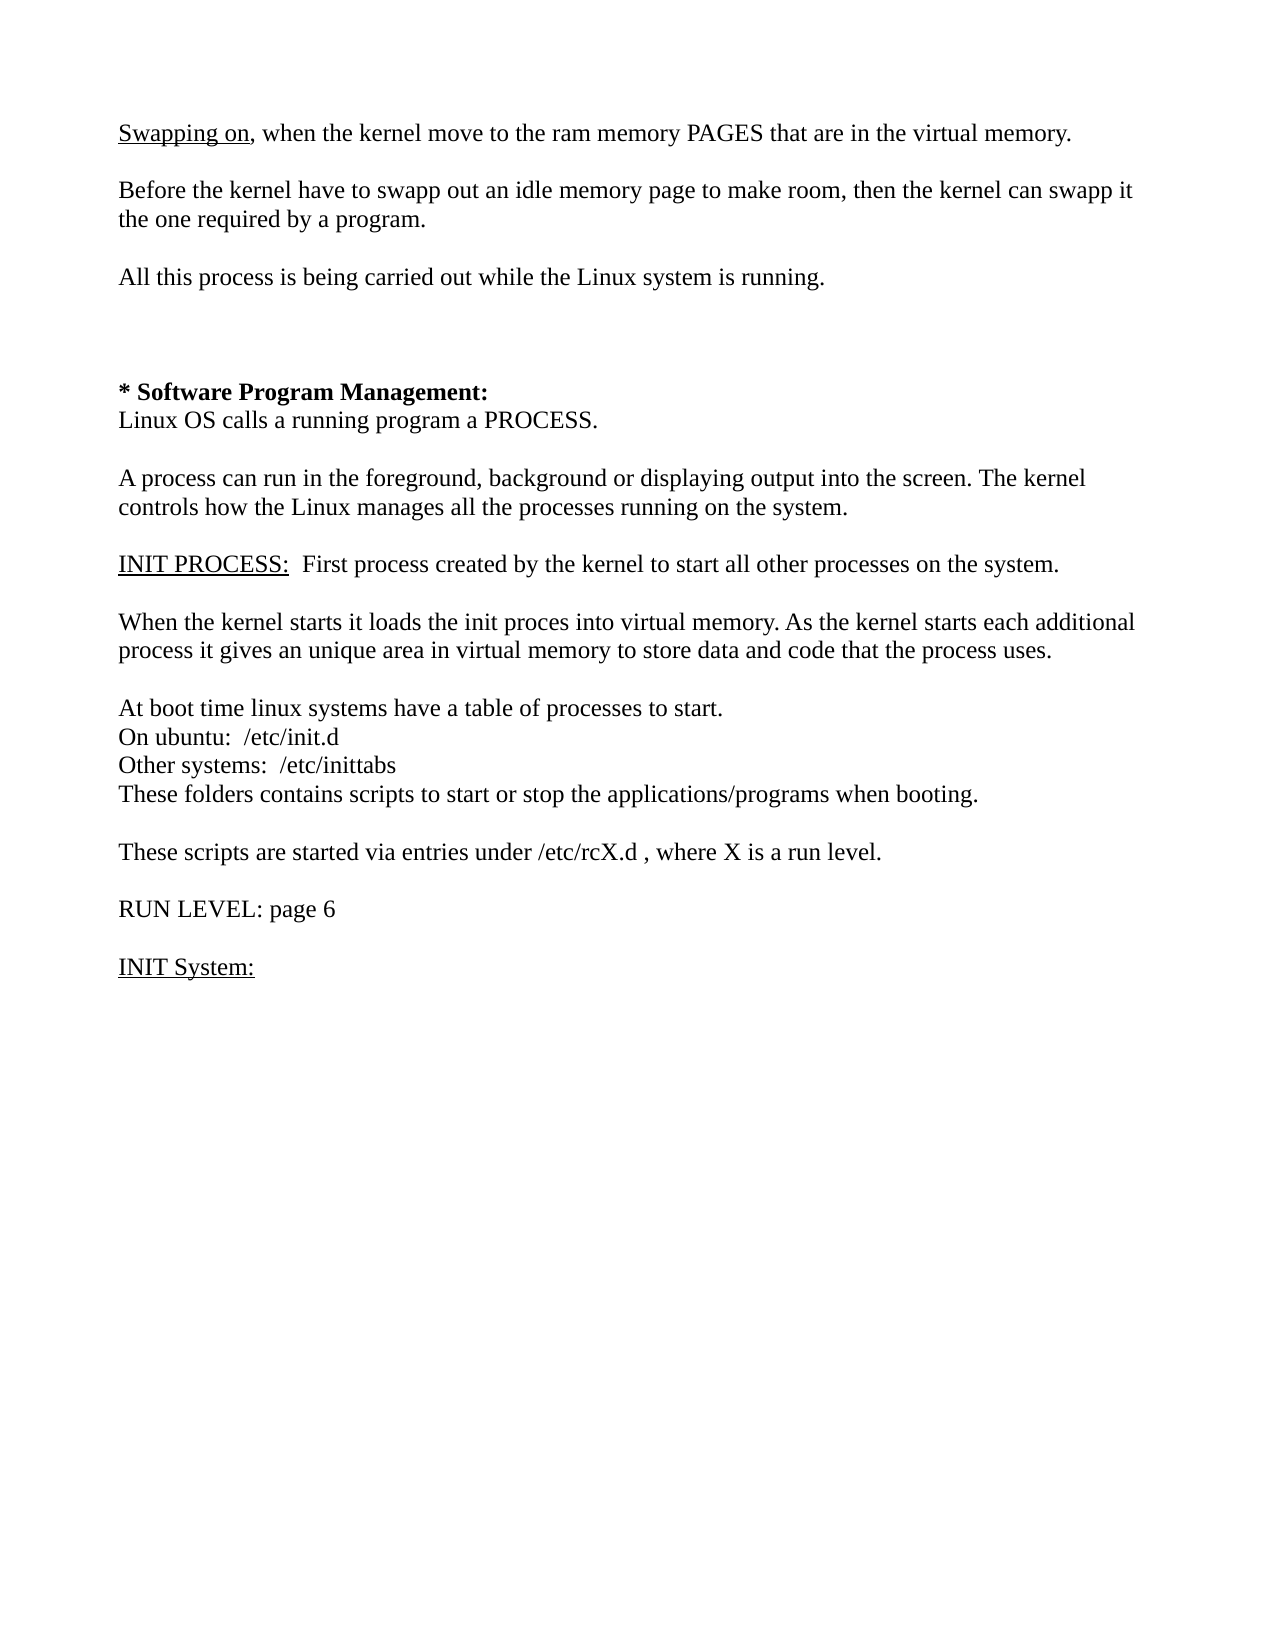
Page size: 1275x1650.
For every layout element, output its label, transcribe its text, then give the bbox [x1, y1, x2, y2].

text * Software Program Management: [118, 377, 1157, 406]
text Swapping on, when the kernel move to the ram memory PAGES that are in the virtual memory. [118, 118, 1157, 147]
text A process can run in the foreground, background or displaying output into the screen. The kernel controls how the Linux manages all the processes running on the system. [118, 463, 1157, 521]
text Other systems: /etc/inittabs [118, 751, 1157, 779]
text All this process is being carried out while the Linux system is running. [118, 262, 1157, 291]
text Before the kernel have to swapp out an idle memory page to make room, then the kernel can swapp it the one required by a program. [118, 176, 1157, 233]
text INIT System: [118, 952, 1157, 981]
text These scripts are started via entries under /etc/rcX.d , where X is a run level. [118, 837, 1157, 866]
text When the kernel starts it loads the init proces into virtual memory. As the kernel starts each additional process it gives an unique area in virtual memory to store data and code that the process uses. [118, 607, 1157, 664]
text On ubuntu: /etc/init.d [118, 722, 1157, 751]
text INIT PROCESS: First process created by the kernel to start all other processes on the system. [118, 549, 1157, 578]
text RUN LEVEL: page 6 [118, 894, 1157, 923]
text At boot time linux systems have a table of processes to start. [118, 693, 1157, 722]
text Linux OS calls a running program a PROCESS. [118, 406, 1157, 434]
text These folders contains scripts to start or stop the applications/programs when booting. [118, 779, 1157, 808]
